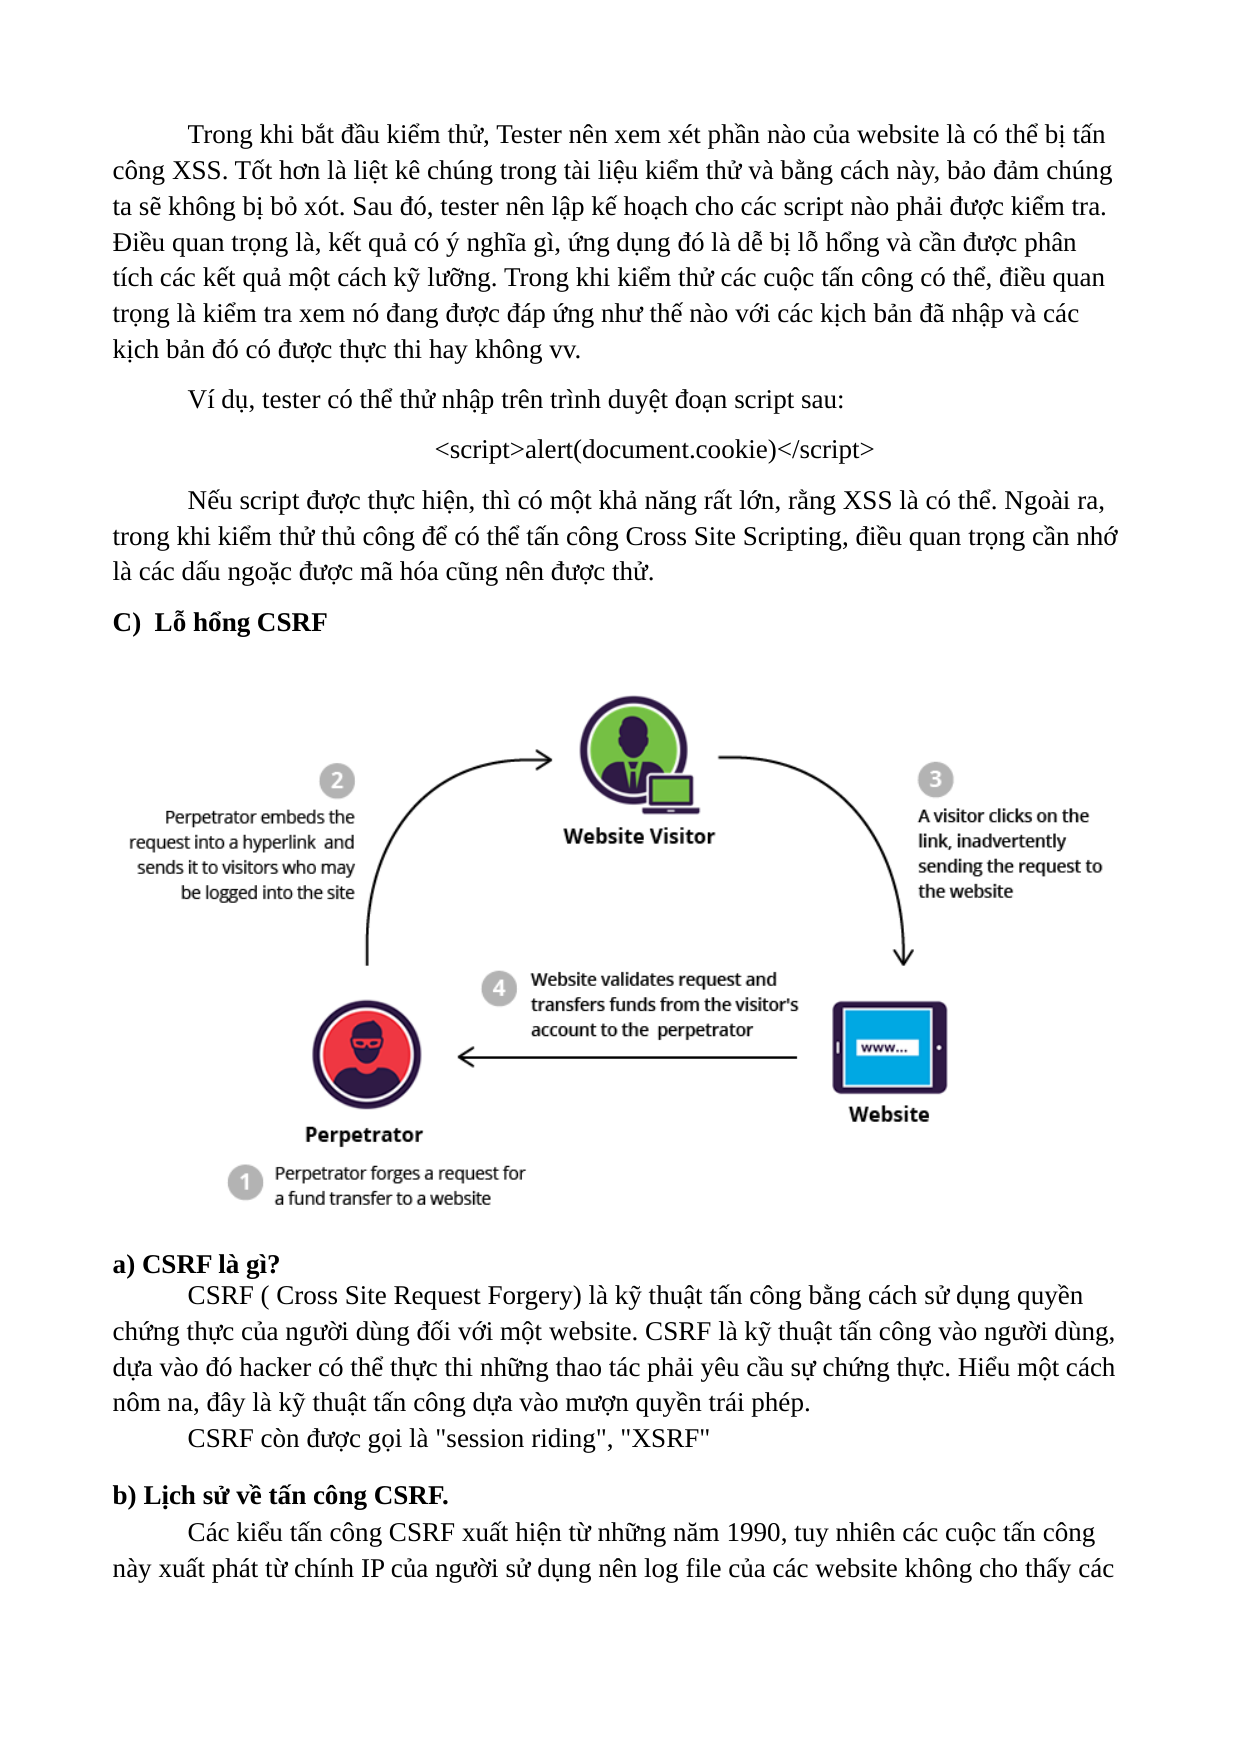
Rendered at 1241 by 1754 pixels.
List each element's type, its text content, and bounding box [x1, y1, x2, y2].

subtitle b) Lịch sử về tấn công CSRF. [112, 1479, 1122, 1510]
text <script>alert(document.cookie)</script> [112, 433, 1122, 465]
text Trong khi bắt đầu kiểm thử, Tester nên xem xét phần nào của website là có thể bị tấn công XSS. Tốt hơn là liệt kê chúng trong tài liệu kiểm thử và bằng cách này, bảo đảm chúng ta sẽ không bị bỏ xót. Sau đó, tester nên lập kế hoạch cho các script nào phải được kiểm tra. Điều quan trọng là, kết quả có ý nghĩa gì, ứng dụng đó là dễ bị lỗ hổng và cần được phân tích các kết quả một cách kỹ lưỡng. Trong khi kiểm thử các cuộc tấn công có thể, điều quan trọng là kiểm tra xem nó đang được đáp ứng như thế nào với các kịch bản đã nhập và các kịch bản đó có được thực thi hay không vv. [112, 118, 1122, 364]
text C) Lỗ hổng CSRF [112, 606, 1122, 637]
text Nếu script được thực hiện, thì có một khả năng rất lớn, rằng XSS là có thể. Ngoài ra, trong khi kiểm thử thủ công để có thể tấn công Cross Site Scripting, điều quan trọng cần nhớ là các dấu ngoặc được mã hóa cũng nên được thử. [112, 484, 1122, 586]
text CSRF ( Cross Site Request Forgery) là kỹ thuật tấn công bằng cách sử dụng quyền chứng thực của người dùng đối với một website. CSRF là kỹ thuật tấn công vào người dùng, dựa vào đó hacker có thể thực thi những thao tác phải yêu cầu sự chứng thực. Hiểu một cách nôm na, đây là kỹ thuật tấn công dựa vào mượn quyền trái phép. [112, 1279, 1122, 1418]
subtitle a) CSRF là gì? [112, 677, 1122, 1279]
text Ví dụ, tester có thể thử nhập trên trình duyệt đoạn script sau: [112, 383, 1122, 414]
text Các kiểu tấn công CSRF xuất hiện từ những năm 1990, tuy nhiên các cuộc tấn công này xuất phát từ chính IP của người sử dụng nên log file của các website không cho thấy các [112, 1516, 1122, 1583]
text CSRF còn được gọi là "session riding", "XSRF" [112, 1422, 1122, 1453]
